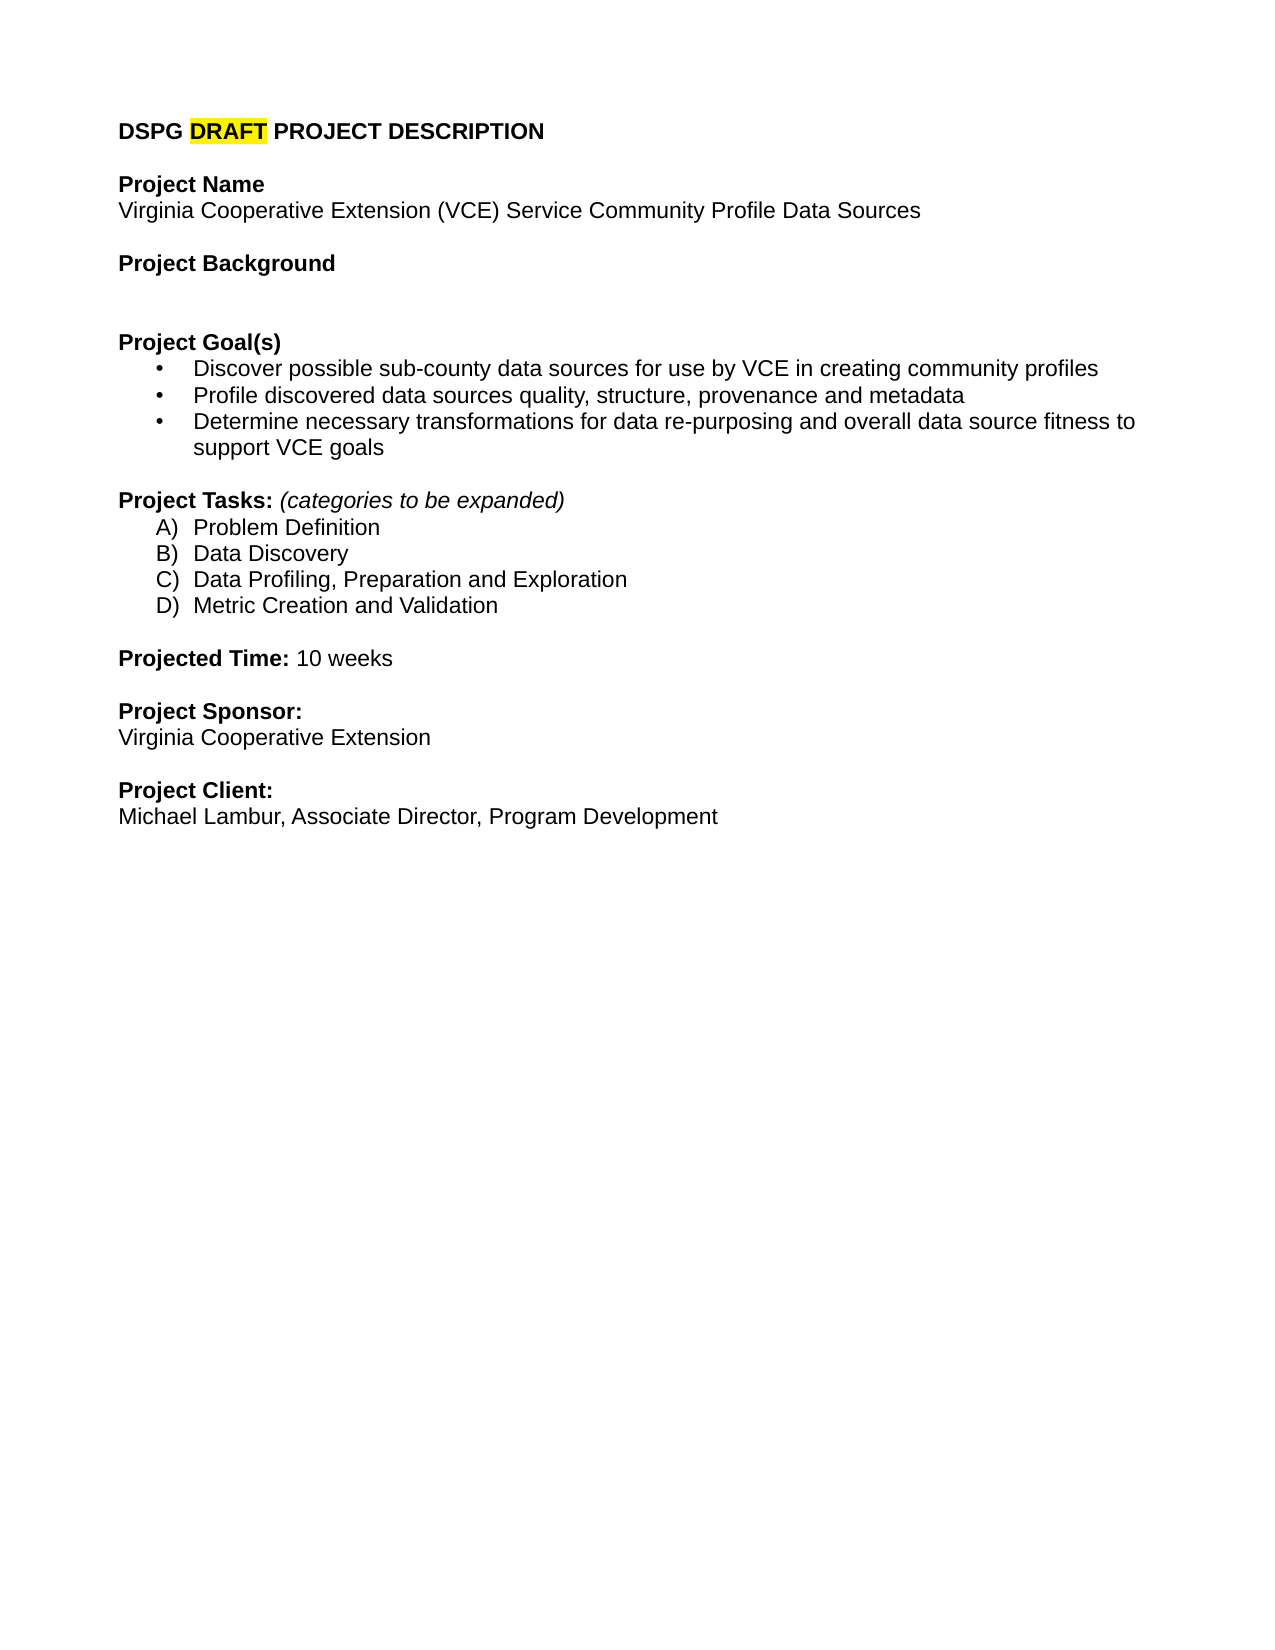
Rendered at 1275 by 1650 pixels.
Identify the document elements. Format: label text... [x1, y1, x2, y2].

list Metric Creation and Validation [156, 592, 1157, 619]
text DSPG DRAFT PROJECT DESCRIPTION [118, 118, 1157, 144]
text Project Name [118, 171, 1157, 197]
text Project Tasks: (categories to be expanded) [118, 487, 1157, 513]
text Project Client: [118, 777, 1157, 803]
list Problem Definition [156, 513, 1157, 540]
text Projected Time: 10 weeks [118, 645, 1157, 672]
text Project Background [118, 250, 1157, 276]
text Project Sponsor: [118, 698, 1157, 724]
list Data Profiling, Preparation and Exploration [156, 566, 1157, 592]
text Project Goal(s) [118, 329, 1157, 355]
list Discover possible sub-county data sources for use by VCE in creating community profiles [156, 355, 1157, 382]
list Data Discovery [156, 540, 1157, 566]
text Virginia Cooperative Extension (VCE) Service Community Profile Data Sources [118, 197, 1157, 223]
text Michael Lambur, Associate Director, Program Development [118, 803, 1157, 830]
list Profile discovered data sources quality, structure, provenance and metadata [156, 382, 1157, 408]
text Virginia Cooperative Extension [118, 724, 1157, 751]
list Determine necessary transformations for data re-purposing and overall data source fitness to support VCE goals [156, 408, 1157, 461]
